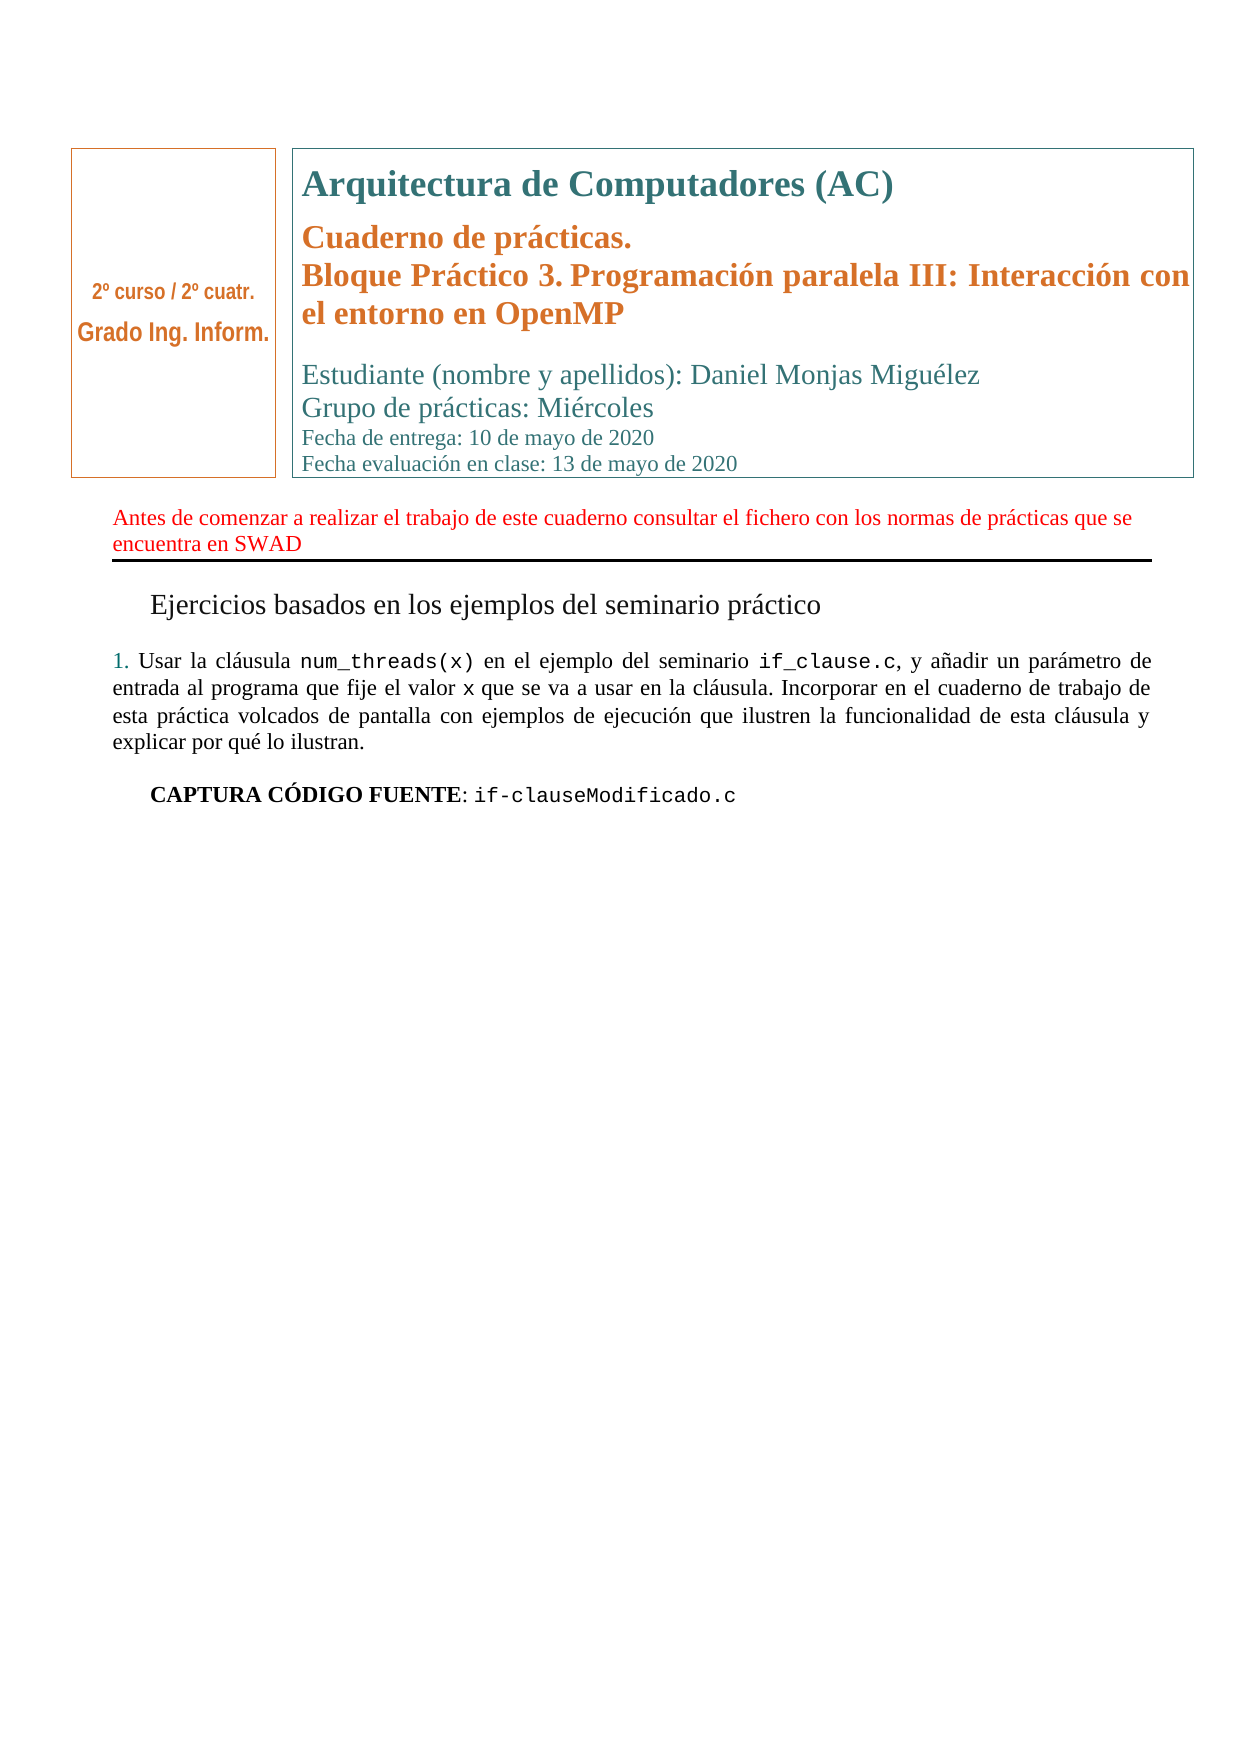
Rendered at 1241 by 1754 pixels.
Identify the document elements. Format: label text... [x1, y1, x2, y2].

list 1. Usar la cláusula num_threads(x) en el ejemplo del seminario if_clause.c, y añadir un parámetro de entrada al programa que fije el valor x que se va a usar en la cláusula. Incorporar en el cuaderno de trabajo de esta práctica volcados de pantalla con ejemplos de ejecución que ilustren la funcionalidad de esta cláusula y explicar por qué lo ilustran. [112, 647, 1152, 755]
subtitle Ejercicios basados en los ejemplos del seminario práctico [112, 587, 1152, 621]
table_header [276, 148, 292, 477]
text Antes de comenzar a realizar el trabajo de este cuaderno consultar el fichero con los normas de prácticas que se encuentra en SWAD [112, 504, 1152, 559]
table_header Arquitectura de Computadores (AC) Cuaderno de prácticas. Bloque Práctico 3. Programación paralela III: Interacción con el entorno en OpenMP Estudiante (nombre y apellidos): Daniel Monjas Miguélez Grupo de prácticas: Miércoles Fecha de entrega: 10 de mayo de 2020 Fecha evaluación en clase: 13 de mayo de 2020 [293, 149, 1193, 477]
table_header 2º curso / 2º cuatr. Grado Ing. Inform. [72, 149, 275, 477]
text CAPTURA CÓDIGO FUENTE: if-clauseModificado.c [150, 781, 1152, 809]
